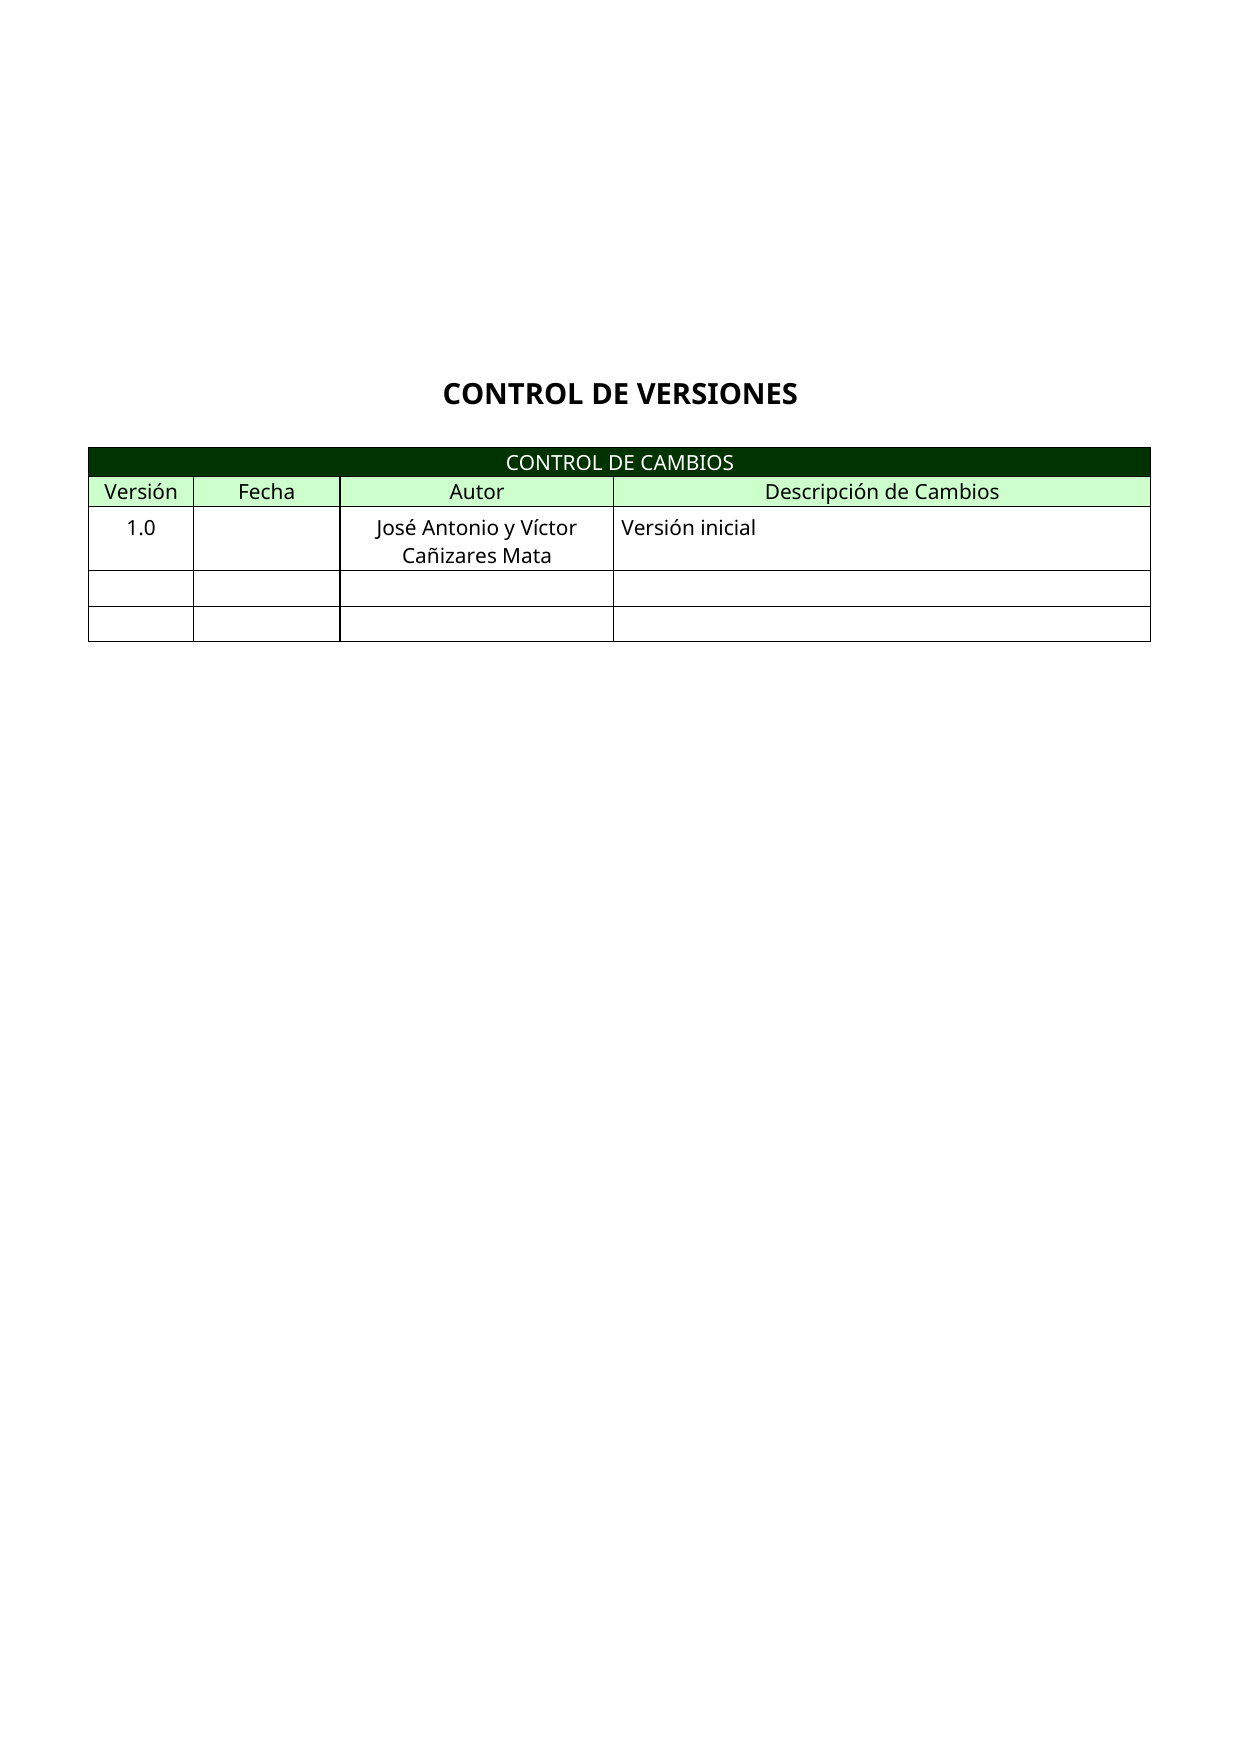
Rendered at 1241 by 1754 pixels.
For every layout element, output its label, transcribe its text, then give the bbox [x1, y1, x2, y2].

table_cell José Antonio y Víctor Cañizares Mata [341, 507, 613, 570]
table_cell Autor [341, 477, 613, 506]
table_cell [89, 571, 193, 606]
table_cell Versión inicial [614, 507, 1150, 570]
table_cell [614, 571, 1150, 606]
table_cell 1.0 [89, 507, 193, 570]
table_cell [341, 607, 613, 641]
table_cell Descripción de Cambios [614, 477, 1150, 506]
table_cell [614, 607, 1150, 641]
table_cell [341, 571, 613, 606]
text CONTROL DE VERSIONES [89, 373, 1152, 413]
table_cell [194, 507, 339, 570]
table_cell [194, 571, 339, 606]
table_cell Versión [89, 477, 193, 506]
table_cell [194, 607, 339, 641]
table_cell Fecha [194, 477, 339, 506]
table_cell [89, 607, 193, 641]
table_header Control de Cambios [89, 448, 1150, 476]
